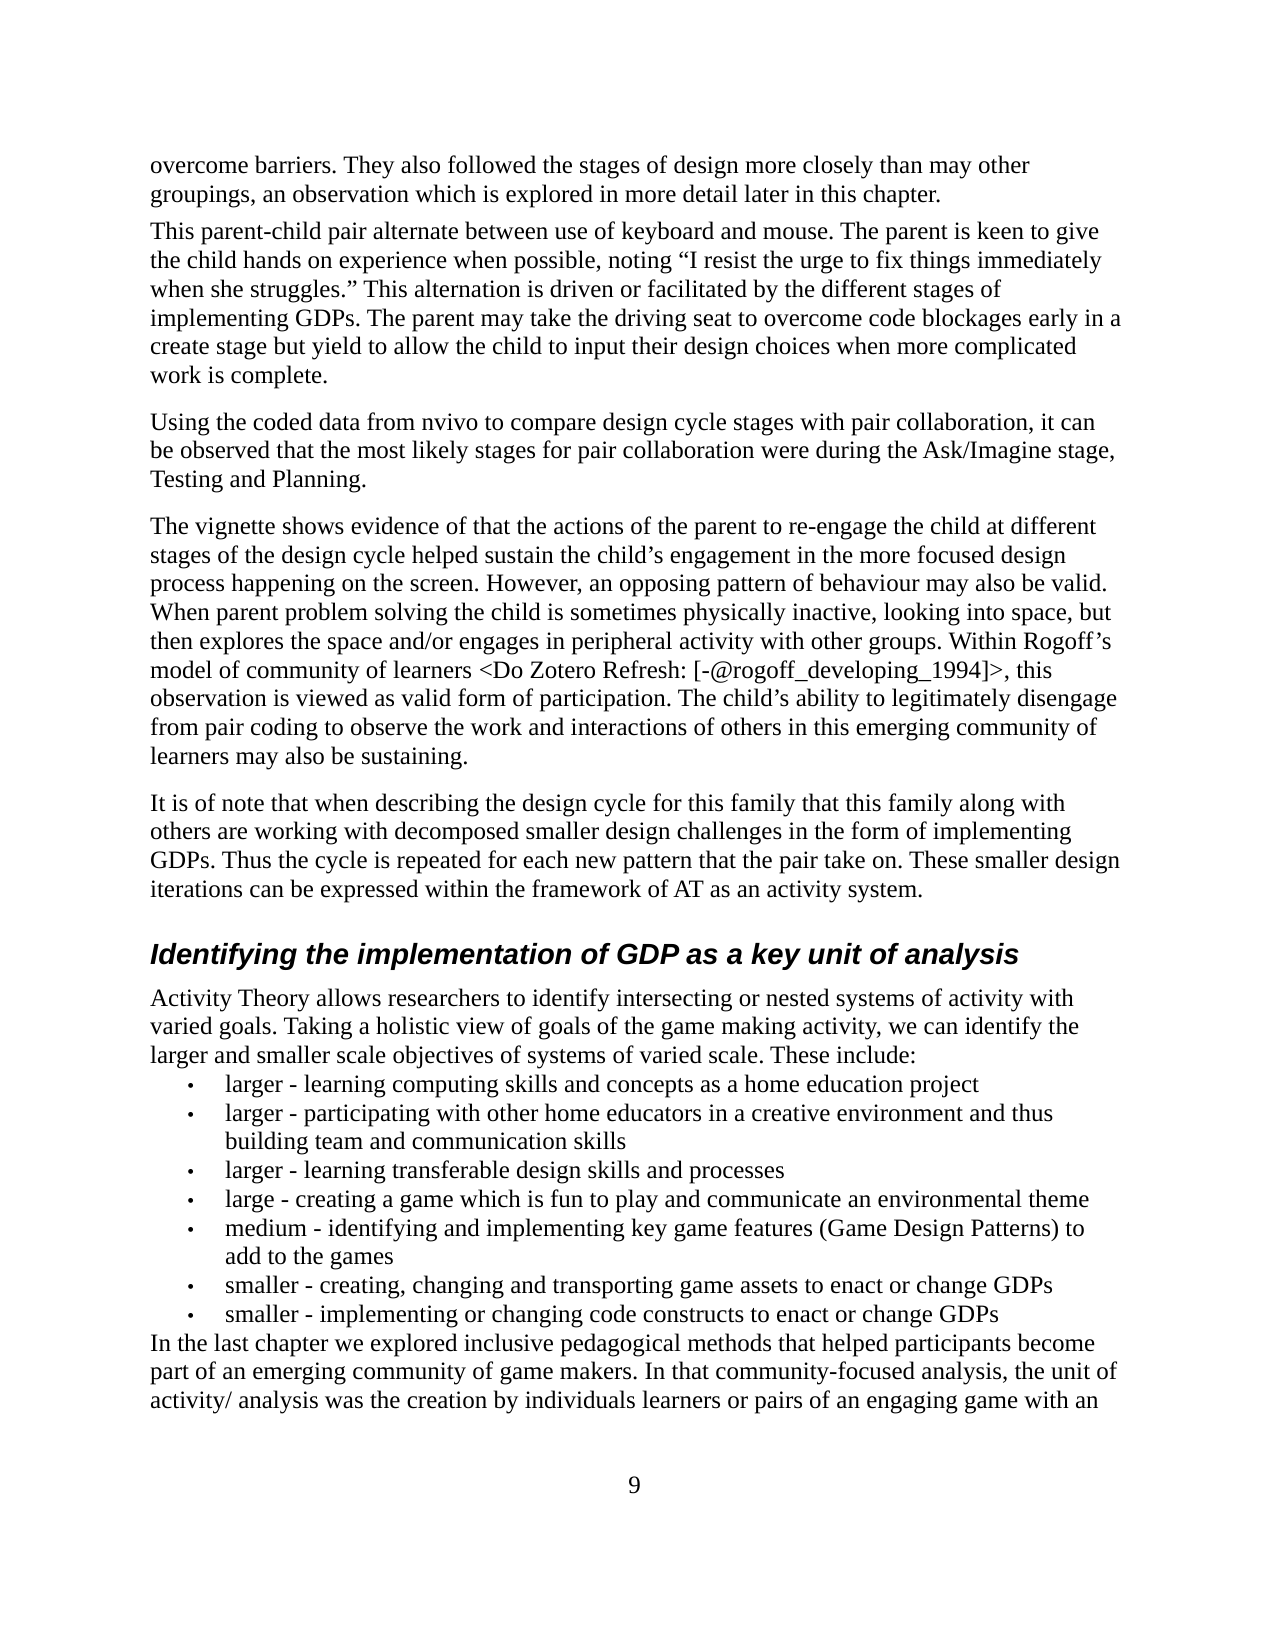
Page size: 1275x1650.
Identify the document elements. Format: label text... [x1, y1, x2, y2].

text In the last chapter we explored inclusive pedagogical methods that helped participants become part of an emerging community of game makers. In that community-focused analysis, the unit of activity/ analysis was the creation by individuals learners or pairs of an engaging game with an [150, 1328, 1125, 1414]
list smaller - implementing or changing code constructs to enact or change GDPs [187, 1299, 1125, 1328]
list smaller - creating, changing and transporting game assets to enact or change GDPs [187, 1270, 1125, 1299]
list large - creating a game which is fun to play and communicate an environmental theme [187, 1184, 1125, 1213]
subtitle Identifying the implementation of GDP as a key unit of analysis [150, 937, 1125, 970]
text It is of note that when describing the design cycle for this family that this family along with others are working with decomposed smaller design challenges in the form of implementing GDPs. Thus the cycle is repeated for each new pattern that the pair take on. These smaller design iterations can be expressed within the framework of AT as an activity system. [150, 788, 1125, 903]
text Activity Theory allows researchers to identify intersecting or nested systems of activity with varied goals. Taking a holistic view of goals of the game making activity, we can identify the larger and smaller scale objectives of systems of varied scale. These include: [150, 983, 1125, 1069]
list larger - participating with other home educators in a creative environment and thus building team and communication skills [187, 1098, 1125, 1155]
text This parent-child pair alternate between use of keyboard and mouse. The parent is keen to give the child hands on experience when possible, noting “I resist the urge to fix things immediately when she struggles.” This alternation is driven or facilitated by the different stages of implementing GDPs. The parent may take the driving seat to overcome code blockages early in a create stage but yield to allow the child to input their design choices when more complicated work is complete. [150, 216, 1125, 389]
list larger - learning computing skills and concepts as a home education project [187, 1069, 1125, 1098]
text The vignette shows evidence of that the actions of the parent to re-engage the child at different stages of the design cycle helped sustain the child’s engagement in the more focused design process happening on the screen. However, an opposing pattern of behaviour may also be valid. When parent problem solving the child is sometimes physically inactive, looking into space, but then explores the space and/or engages in peripheral activity with other groups. Within Rogoff’s model of community of learners <Do Zotero Refresh: [-@rogoff_developing_1994]>, this observation is viewed as valid form of participation. The child’s ability to legitimately disengage from pair coding to observe the work and interactions of others in this emerging community of learners may also be sustaining. [150, 511, 1125, 770]
text Using the coded data from nvivo to compare design cycle stages with pair collaboration, it can be observed that the most likely stages for pair collaboration were during the Ask/Imagine stage, Testing and Planning. [150, 407, 1125, 493]
list medium - identifying and implementing key game features (Game Design Patterns) to add to the games [187, 1213, 1125, 1270]
text overcome barriers. They also followed the stages of design more closely than may other groupings, an observation which is explored in more detail later in this chapter. [150, 150, 1125, 207]
list larger - learning transferable design skills and processes [187, 1155, 1125, 1184]
